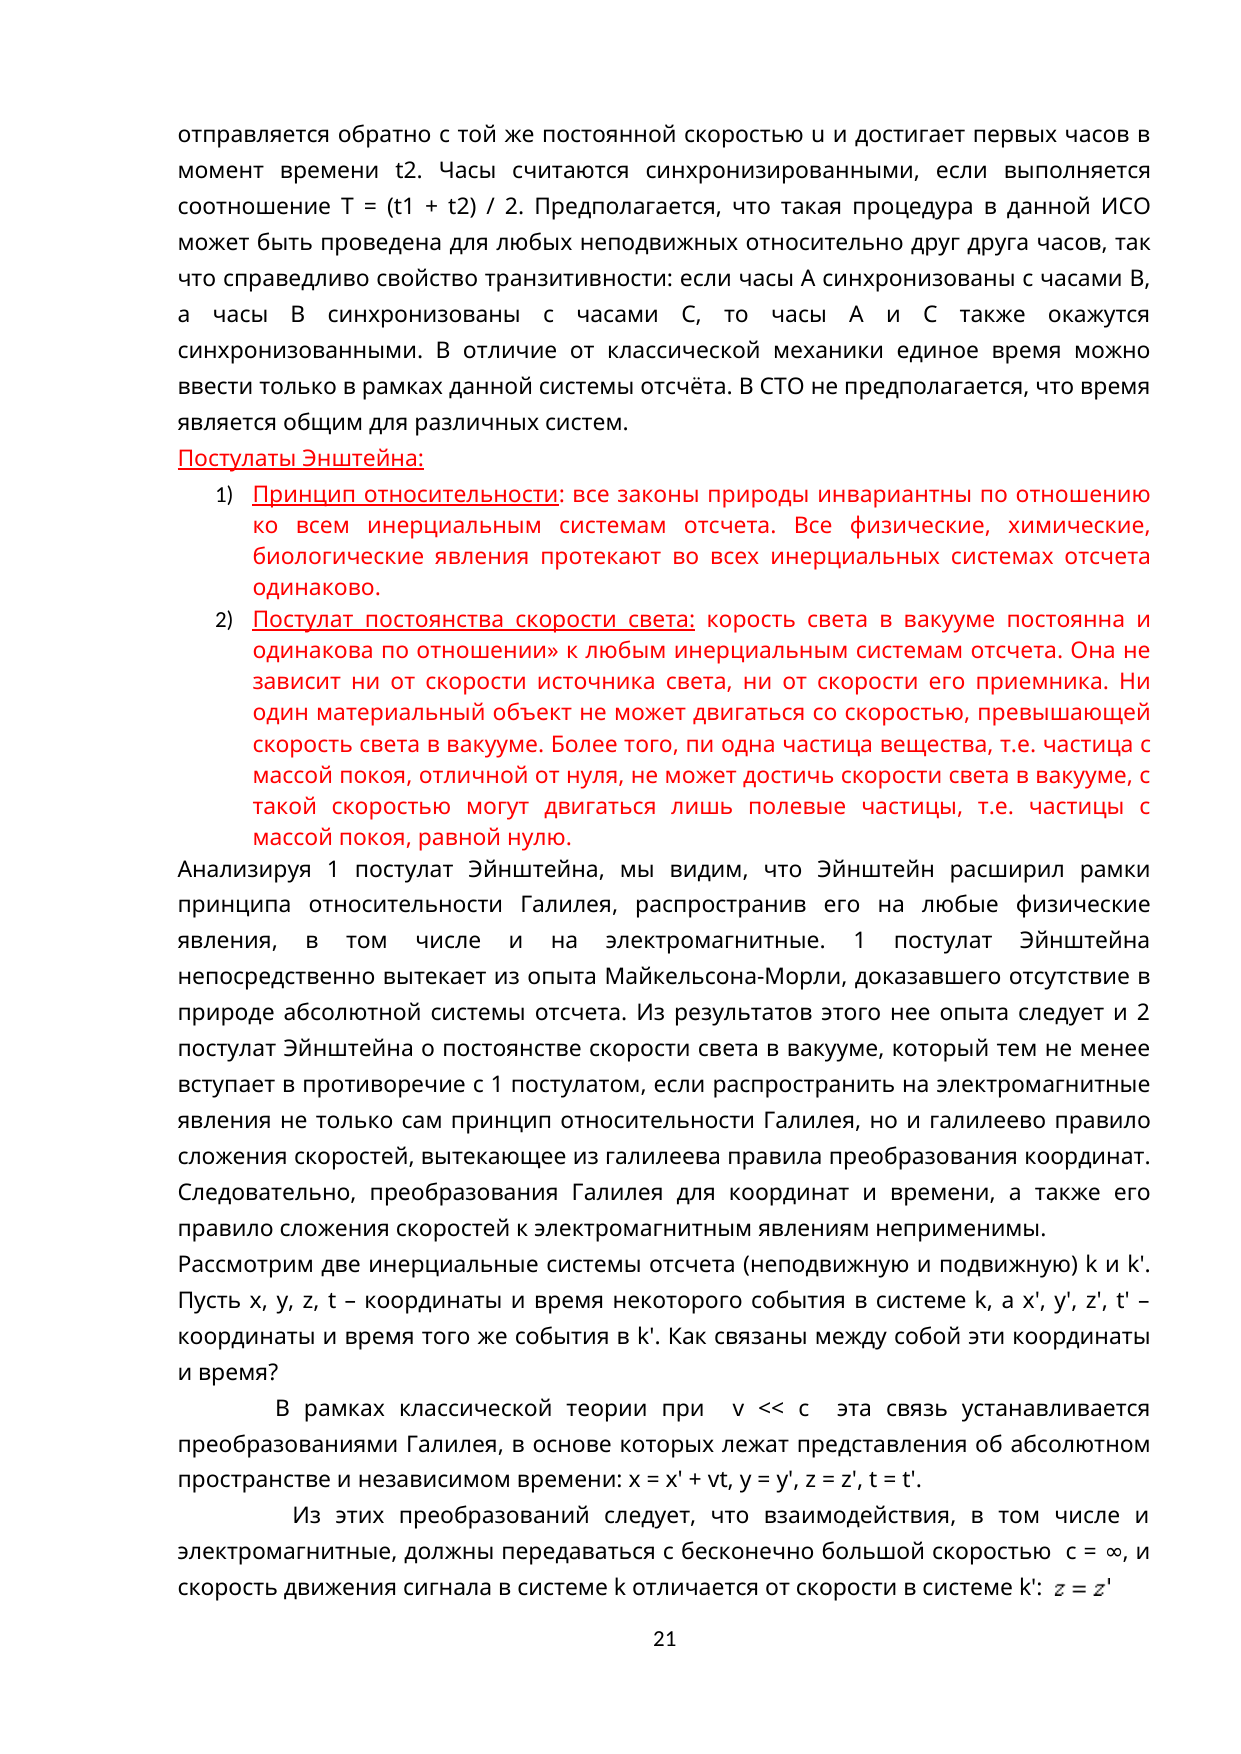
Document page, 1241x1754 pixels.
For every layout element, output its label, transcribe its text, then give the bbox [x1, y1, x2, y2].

text Постулаты Энштейна: [177, 442, 1152, 473]
text Из этих преобразований следует, что взаимодействия, в том числе и электромагнитные, должны передаваться с бесконечно большой скоростью c = ∞, и скорость движения сигнала в системе k отличается от скорости в системе k': [177, 1499, 1152, 1602]
picture [1054, 1578, 1110, 1596]
text Рассмотрим две инерциальные системы отсчета (неподвижную и подвижную) k и k'. Пусть x, y, z, t – координаты и время некоторого события в системе k, а x', y', z', t' – координаты и время того же события в k'. Как связаны между собой эти координаты и время? [177, 1248, 1152, 1387]
list Принцип относительности: все законы природы инвариантны по отношению ко всем инерциальным системам отсчета. Все физические, химические, биологические явления протекают во всех инерциальных системах отсчета одинаково. [215, 477, 1152, 602]
text Анализируя 1 постулат Эйнштейна, мы видим, что Эйнштейн расширил рамки принципа относительности Галилея, распространив его на любые физические явления, в том числе и на электромагнитные. 1 постулат Эйнштейна непосредственно вытекает из опыта Майкельсона-Морли, доказавшего отсутствие в природе абсолютной системы отсчета. Из результатов этого нее опыта следует и 2 постулат Эйнштейна о постоянстве скорости света в вакууме, который тем не менее вступает в противоречие с 1 постулатом, если распространить на электромагнитные явления не только сам принцип относительности Галилея, но и галилеево правило сложения скоростей, вытекающее из галилеева правила преобразования координат. Следовательно, преобразования Галилея для координат и времени, а также его правило сложения скоростей к электромагнитным явлениям неприменимы. [177, 852, 1152, 1243]
text В рамках классической теории при v << c эта связь устанавливается преобразованиями Галилея, в основе которых лежат представления об абсолютном пространстве и независимом времени: x = x' + vt, y = y', z = z', t = t'. [177, 1392, 1152, 1495]
text отправляется обратно с той же постоянной скоростью u и достигает первых часов в момент времени t2. Часы считаются синхронизированными, если выполняется соотношение T = (t1 + t2) / 2. Предполагается, что такая процедура в данной ИСО может быть проведена для любых неподвижных относительно друг друга часов, так что справедливо свойство транзитивности: если часы A синхронизованы с часами B, а часы B синхронизованы с часами C, то часы A и C также окажутся синхронизованными. В отличие от классической механики единое время можно ввести только в рамках данной системы отсчёта. В СТО не предполагается, что время является общим для различных систем. [177, 118, 1152, 437]
list Постулат постоянства скорости света: корость света в вакууме постоянна и одинакова по отношении» к любым инерциальным системам отсчета. Она не зависит ни от скорости источника света, ни от скорости его приемника. Ни один материальный объект не может двигаться со скоростью, превышающей скорость света в вакууме. Более того, пи одна частица вещества, т.е. частица с массой покоя, отличной от нуля, не может достичь скорости света в вакууме, с такой скоростью могут двигаться лишь полевые частицы, т.е. частицы с массой покоя, равной нулю. [215, 602, 1152, 852]
